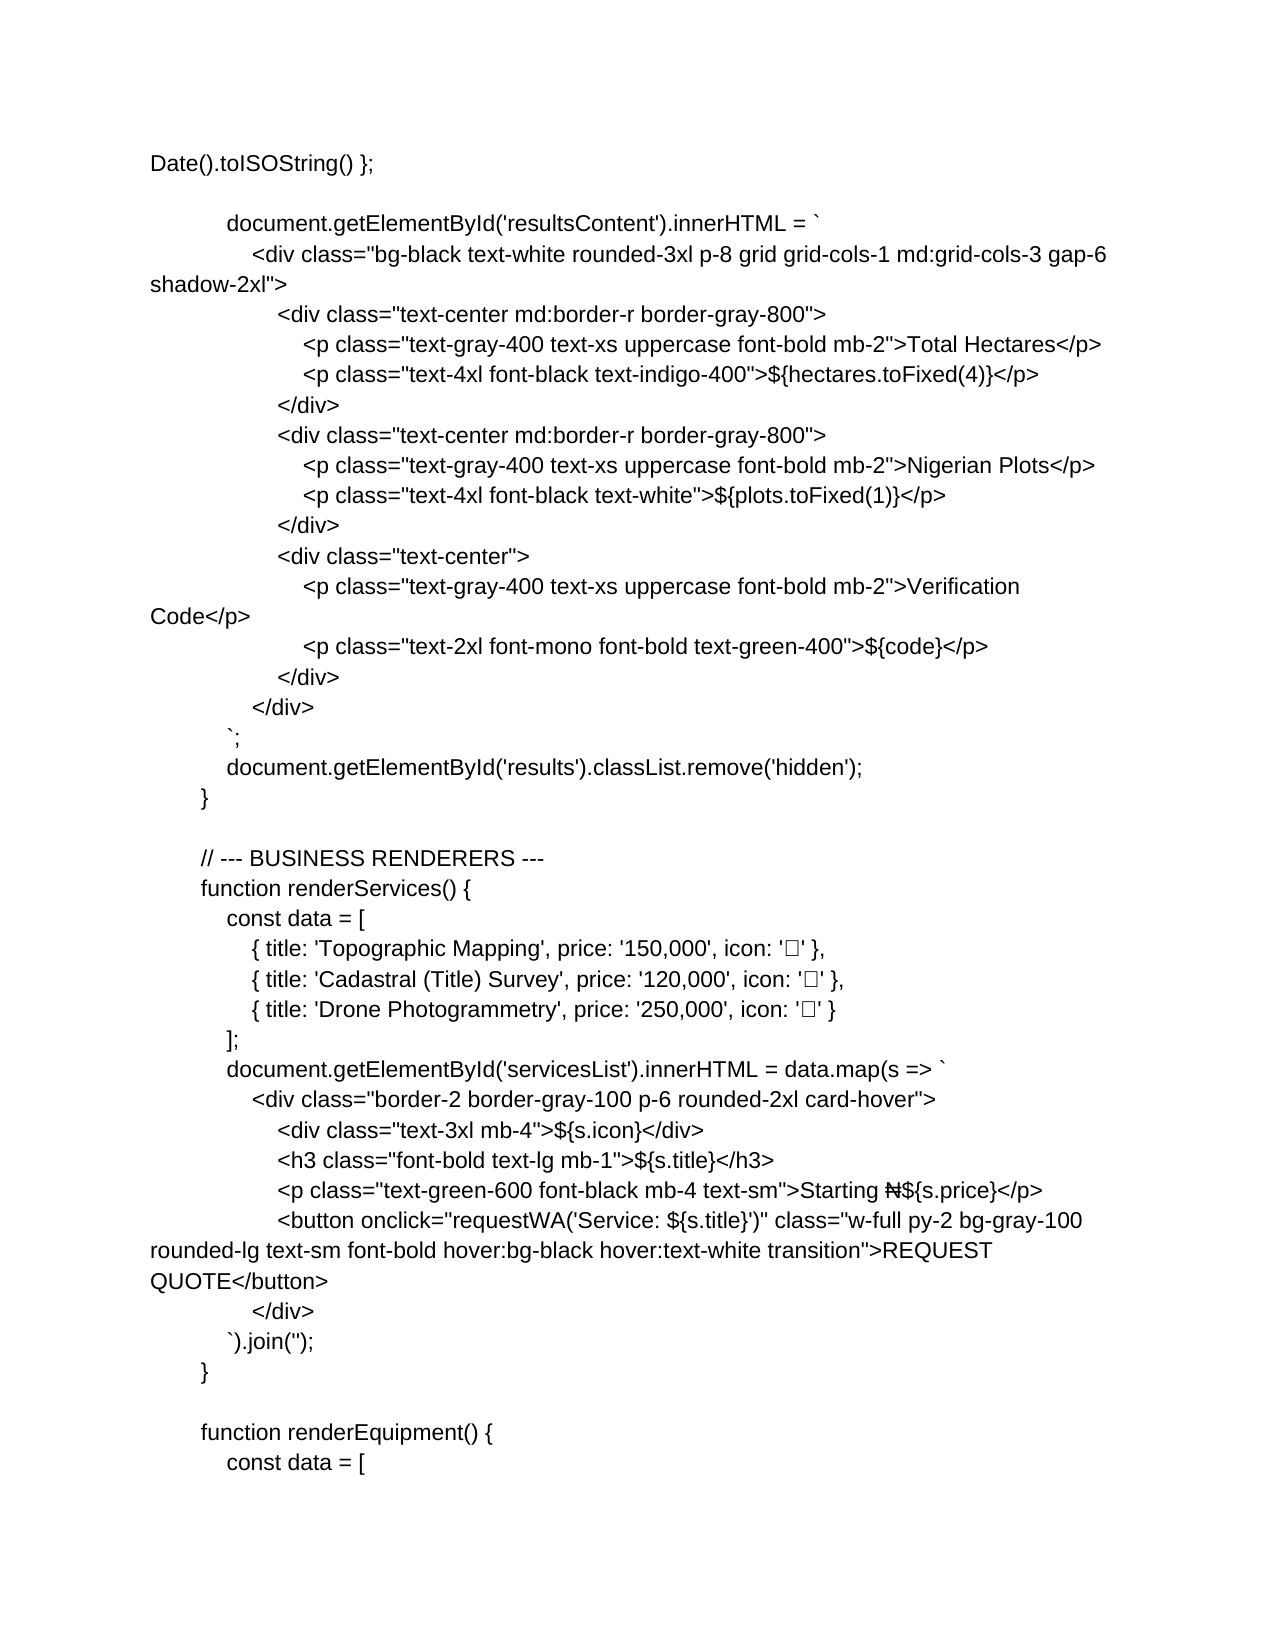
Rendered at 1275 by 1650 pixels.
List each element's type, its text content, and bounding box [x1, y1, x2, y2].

text { title: 'Drone Photogrammetry', price: '250,000', icon: '🚁' } [150, 996, 1125, 1022]
text const data = [ [150, 905, 1125, 932]
text <div class="bg-black text-white rounded-3xl p-8 grid grid-cols-1 md:grid-cols-3 gap-6 shadow-2xl"> [150, 241, 1125, 297]
text <h3 class="font-bold text-lg mb-1">${s.title}</h3> [150, 1147, 1125, 1173]
text <p class="text-gray-400 text-xs uppercase font-bold mb-2">Nigerian Plots</p> [150, 452, 1125, 478]
text { title: 'Topographic Mapping', price: '150,000', icon: '📐' }, [150, 935, 1125, 962]
text </div> [150, 694, 1125, 720]
text <p class="text-gray-400 text-xs uppercase font-bold mb-2">Verification Code</p> [150, 573, 1125, 629]
text </div> [150, 1298, 1125, 1324]
text function renderEquipment() { [150, 1419, 1125, 1445]
text // --- BUSINESS RENDERERS --- [150, 845, 1125, 871]
text </div> [150, 392, 1125, 418]
text <div class="border-2 border-gray-100 p-6 rounded-2xl card-hover"> [150, 1086, 1125, 1113]
text </div> [150, 512, 1125, 539]
text <p class="text-4xl font-black text-indigo-400">${hectares.toFixed(4)}</p> [150, 361, 1125, 388]
text { title: 'Cadastral (Title) Survey', price: '120,000', icon: '📜' }, [150, 966, 1125, 992]
text document.getElementById('resultsContent').innerHTML = ` [150, 210, 1125, 237]
text <div class="text-center md:border-r border-gray-800"> [150, 301, 1125, 327]
text document.getElementById('results').classList.remove('hidden'); [150, 754, 1125, 781]
text </div> [150, 663, 1125, 690]
text <p class="text-2xl font-mono font-bold text-green-400">${code}</p> [150, 633, 1125, 660]
text document.getElementById('servicesList').innerHTML = data.map(s => ` [150, 1056, 1125, 1083]
text function renderServices() { [150, 875, 1125, 901]
text Date().toISOString() }; [150, 150, 1125, 176]
text <div class="text-center"> [150, 543, 1125, 569]
text } [150, 1358, 1125, 1385]
text ]; [150, 1026, 1125, 1052]
text `).join(''); [150, 1328, 1125, 1354]
text `; [150, 724, 1125, 750]
text <button onclick="requestWA('Service: ${s.title}')" class="w-full py-2 bg-gray-100 rounded-lg text-sm font-bold hover:bg-black hover:text-white transition">REQUEST QUOTE</button> [150, 1207, 1125, 1294]
text <div class="text-3xl mb-4">${s.icon}</div> [150, 1117, 1125, 1143]
text <p class="text-green-600 font-black mb-4 text-sm">Starting ₦${s.price}</p> [150, 1177, 1125, 1203]
text const data = [ [150, 1449, 1125, 1475]
text <p class="text-4xl font-black text-white">${plots.toFixed(1)}</p> [150, 482, 1125, 509]
text <p class="text-gray-400 text-xs uppercase font-bold mb-2">Total Hectares</p> [150, 331, 1125, 358]
text } [150, 784, 1125, 811]
text <div class="text-center md:border-r border-gray-800"> [150, 422, 1125, 448]
